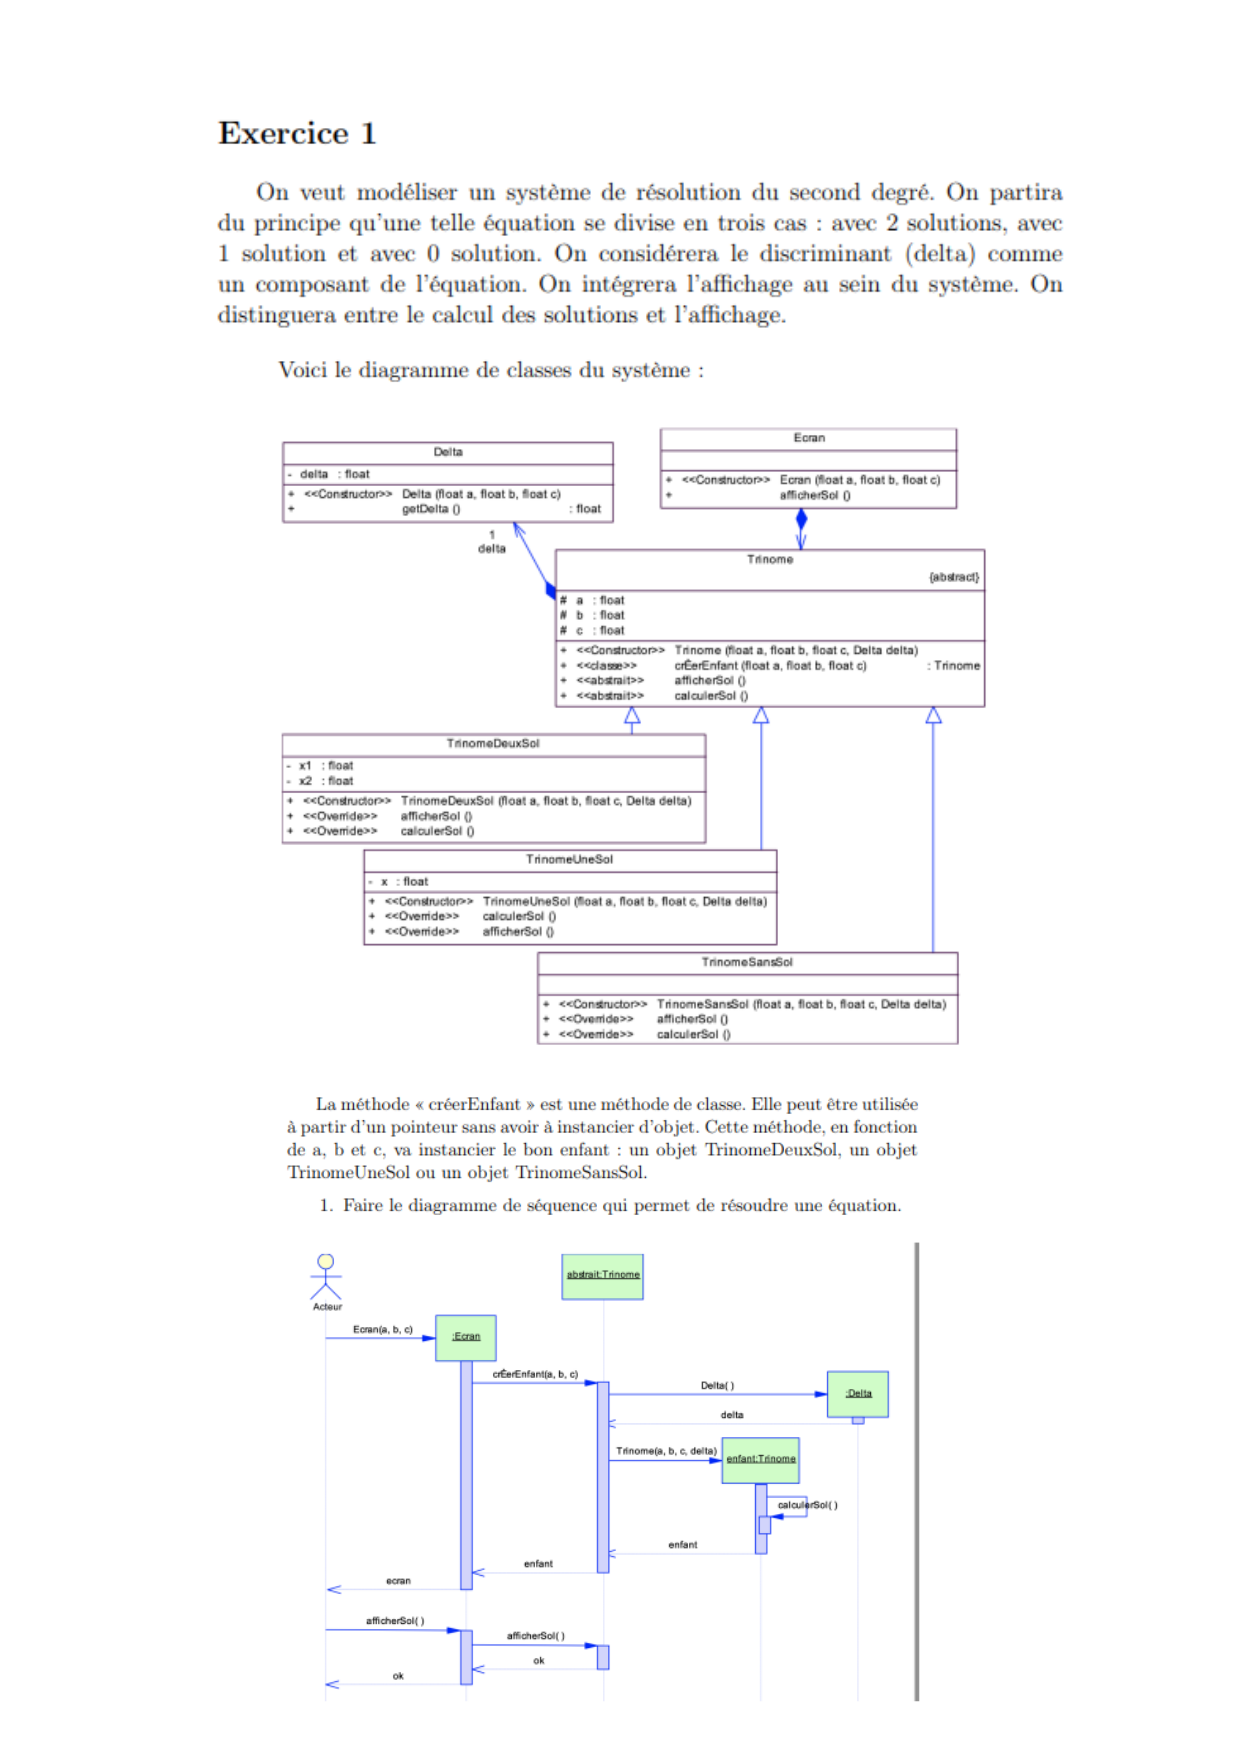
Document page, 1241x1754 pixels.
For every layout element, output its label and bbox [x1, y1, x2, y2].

picture [267, 1076, 956, 1719]
picture [208, 111, 1082, 333]
picture [271, 349, 1022, 1067]
